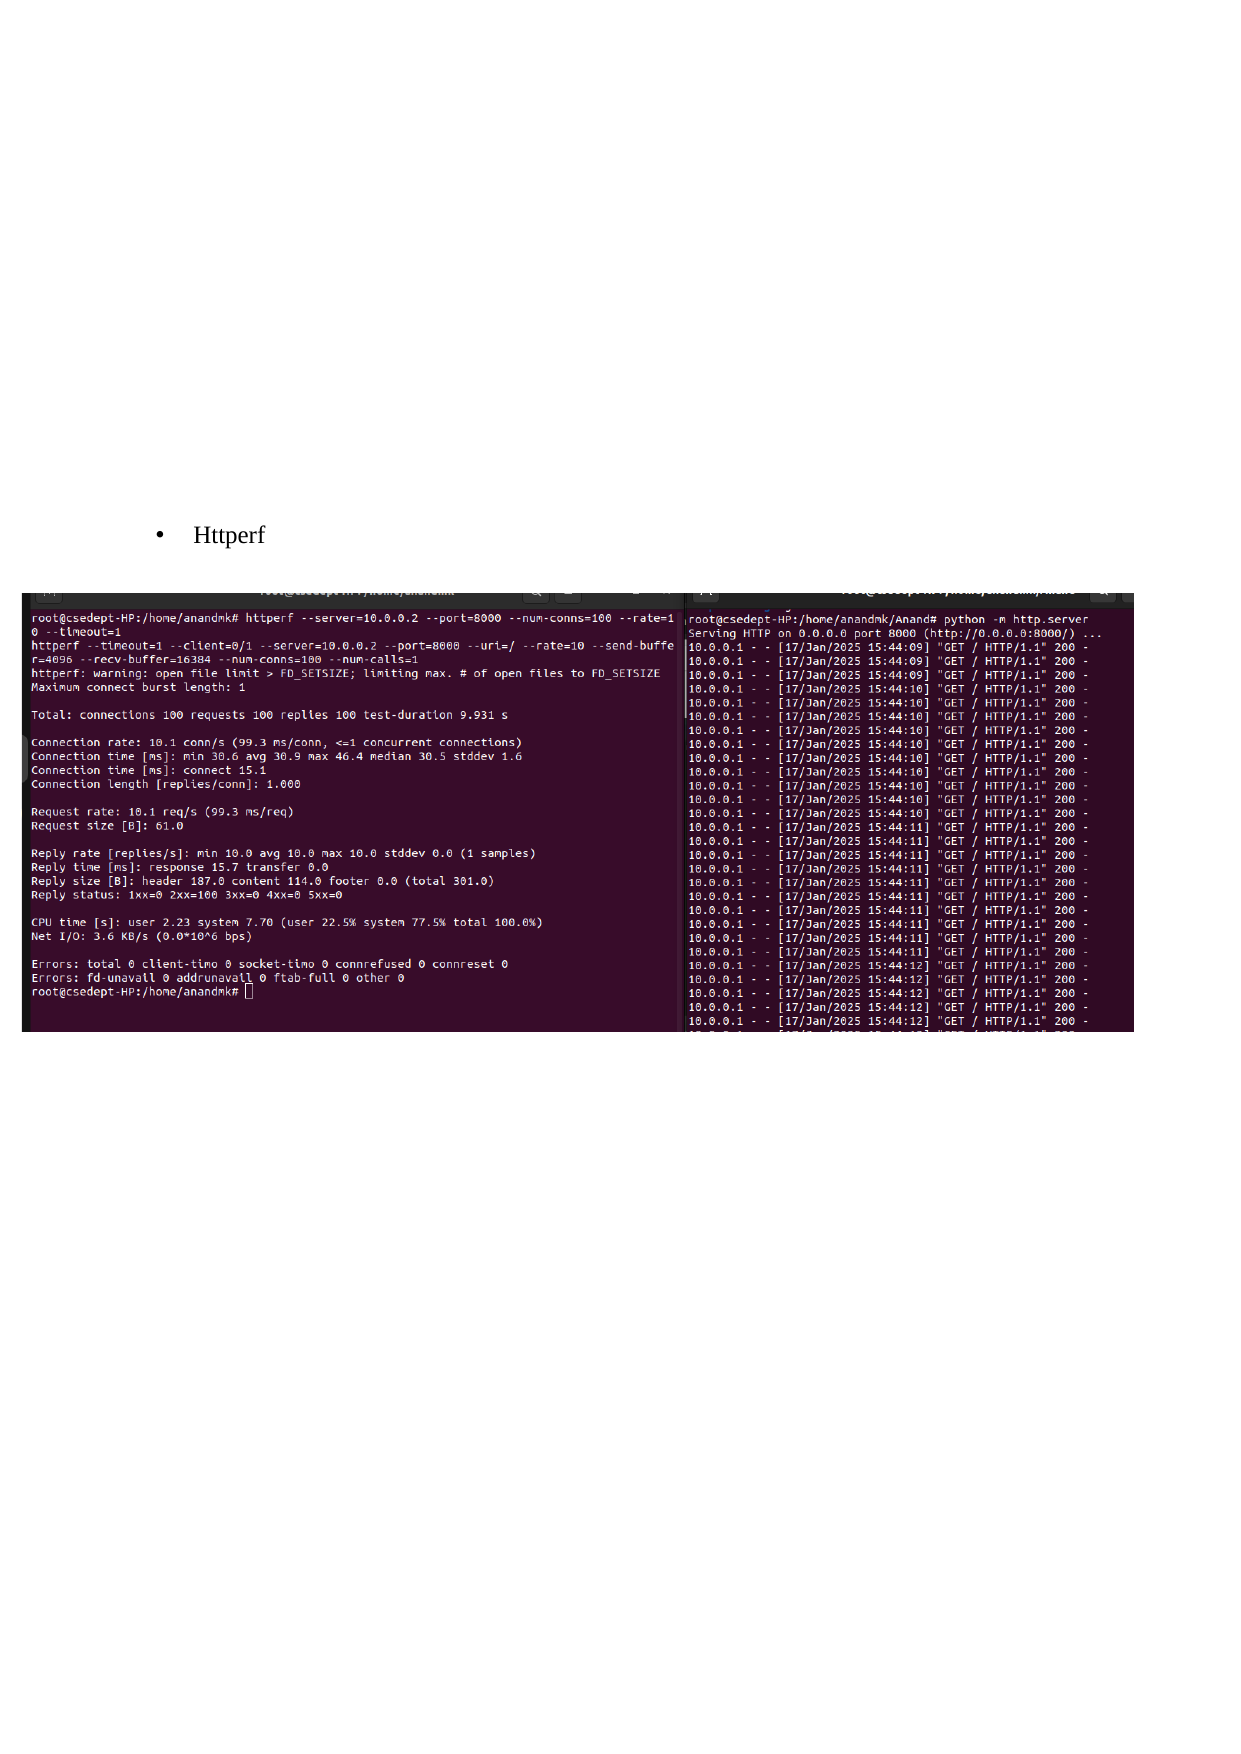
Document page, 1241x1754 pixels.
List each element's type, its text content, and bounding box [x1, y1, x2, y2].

picture [21, 593, 1134, 1032]
list Httperf [156, 521, 1122, 549]
